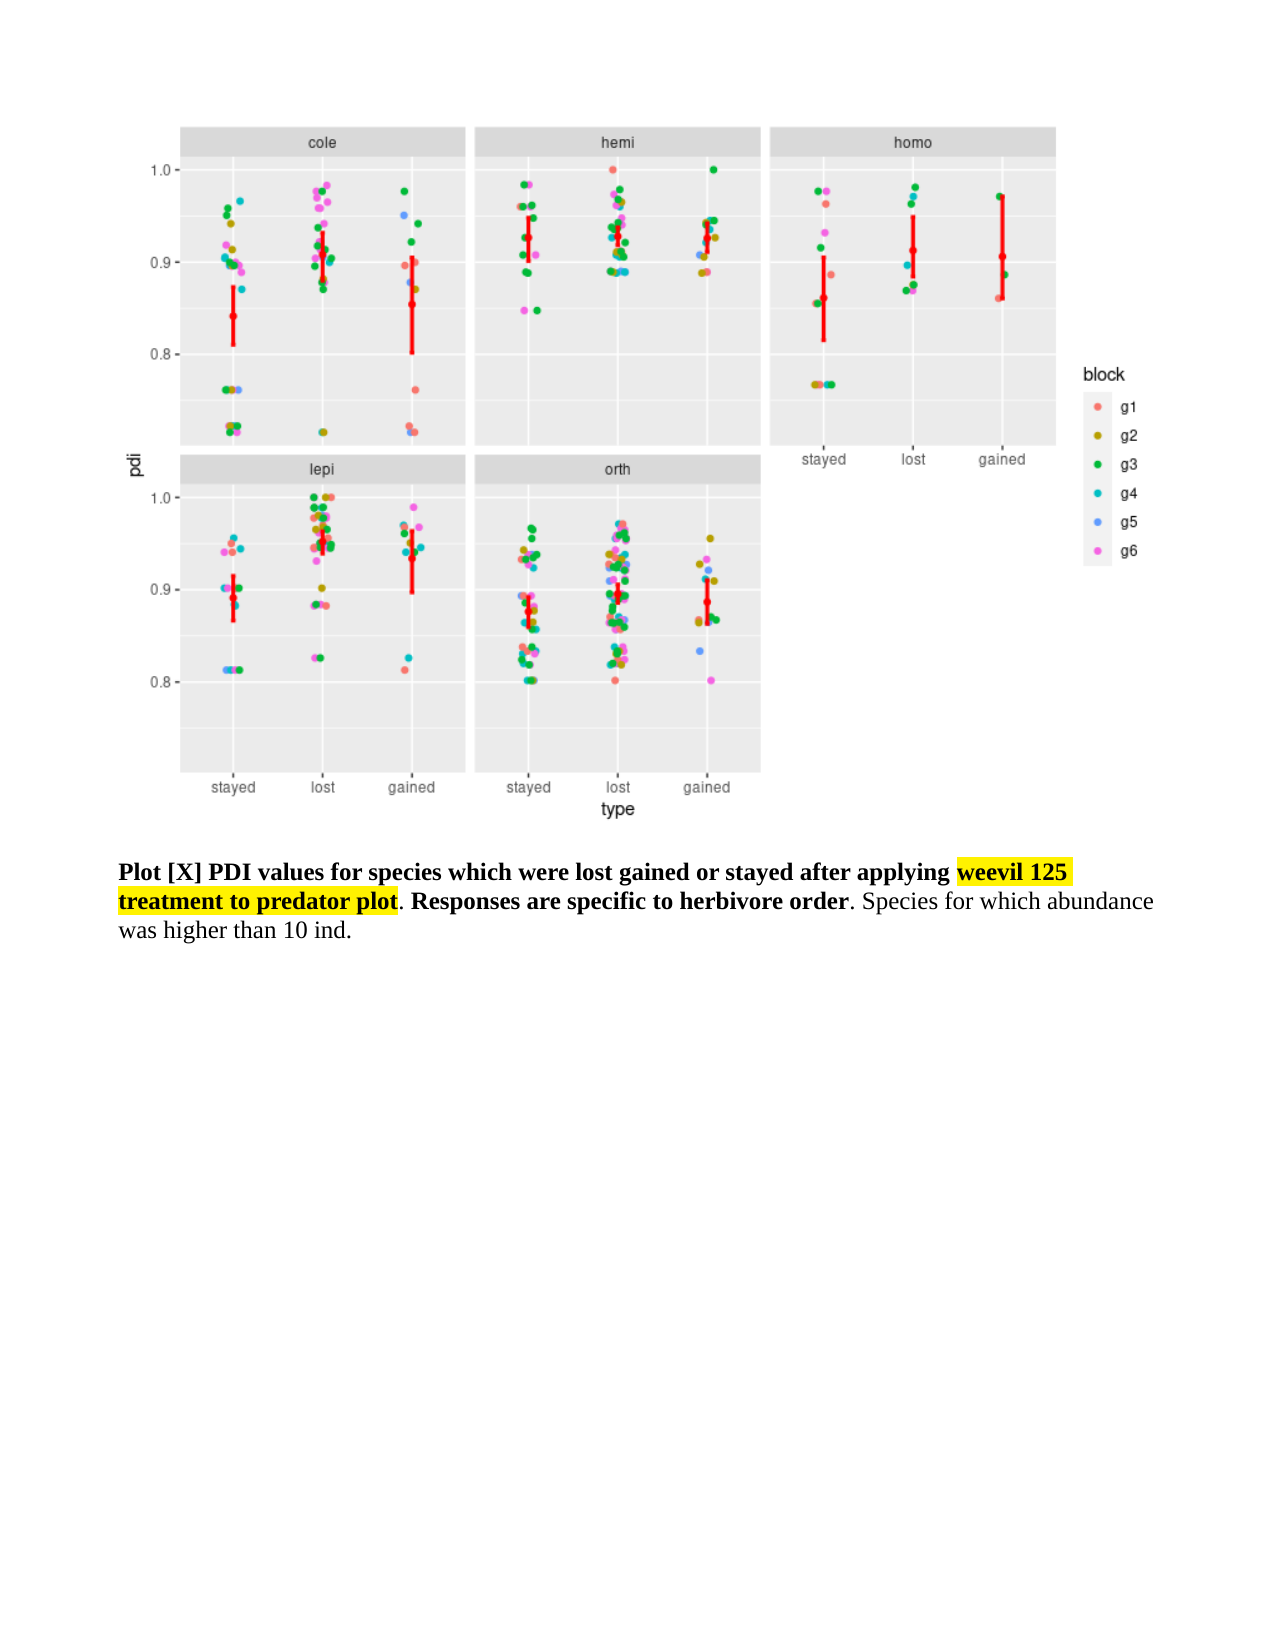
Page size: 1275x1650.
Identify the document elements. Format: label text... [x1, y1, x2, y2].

picture [118, 118, 1157, 829]
text Plot [X] PDI values for species which were lost gained or stayed after applying weevil 125 treatment to predator plot. Responses are specific to herbivore order. Species for which abundance was higher than 10 ind. [118, 857, 1157, 943]
